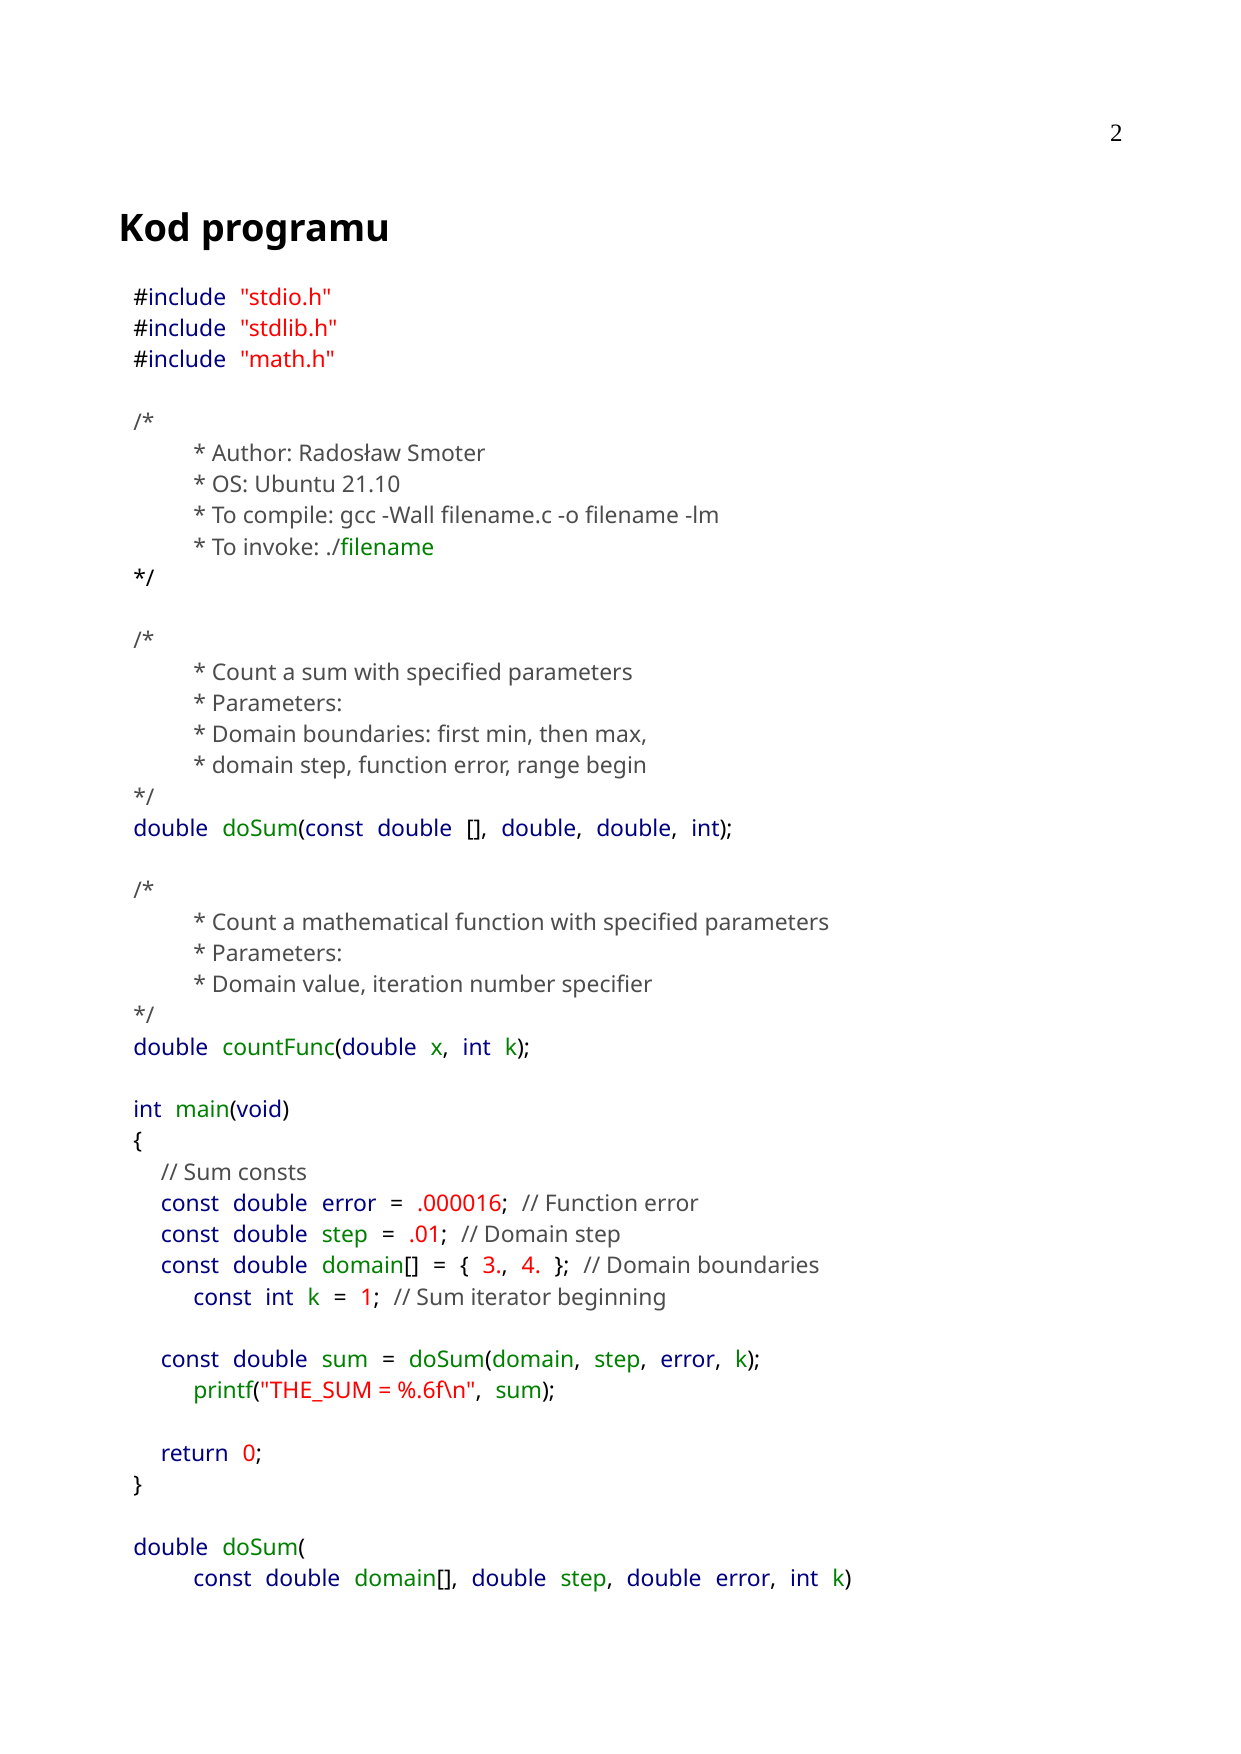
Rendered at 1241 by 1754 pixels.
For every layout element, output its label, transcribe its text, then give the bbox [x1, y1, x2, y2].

text * Author: Radosław Smoter [118, 437, 1122, 468]
text * Count a mathematical function with specified parameters [118, 906, 1122, 937]
text const double error = .000016; // Function error [118, 1187, 1122, 1218]
text return 0; [118, 1437, 1122, 1468]
text const double sum = doSum(domain, step, error, k); [118, 1343, 1122, 1374]
text // Sum consts [118, 1156, 1122, 1187]
text */ [118, 562, 1122, 593]
text #include "math.h" [118, 343, 1122, 374]
text const double step = .01; // Domain step [118, 1218, 1122, 1249]
text */ [118, 781, 1122, 812]
text * Domain value, iteration number specifier [118, 968, 1122, 999]
text int main(void) [118, 1093, 1122, 1124]
text * domain step, function error, range begin [118, 749, 1122, 781]
text * To invoke: ./filename [118, 531, 1122, 562]
text * Count a sum with specified parameters [118, 656, 1122, 687]
text * Parameters: [118, 687, 1122, 718]
text /* [118, 874, 1122, 906]
text * Domain boundaries: first min, then max, [118, 718, 1122, 749]
text { [118, 1124, 1122, 1156]
text #include "stdlib.h" [118, 312, 1122, 343]
subtitle Kod programu [118, 201, 1122, 253]
text const int k = 1; // Sum iterator beginning [118, 1281, 1122, 1312]
text double doSum(const double [], double, double, int); [118, 812, 1122, 843]
text } [118, 1468, 1122, 1499]
text const double domain[], double step, double error, int k) [118, 1562, 1122, 1608]
text /* [118, 624, 1122, 656]
text double countFunc(double x, int k); [118, 1031, 1122, 1062]
text /* [118, 406, 1122, 437]
text * To compile: gcc -Wall filename.c -o filename -lm [118, 499, 1122, 531]
text #include "stdio.h" [118, 266, 1122, 312]
text * Parameters: [118, 937, 1122, 968]
text const double domain[] = { 3., 4. }; // Domain boundaries [118, 1249, 1122, 1281]
text */ [118, 999, 1122, 1031]
text double doSum( [118, 1531, 1122, 1562]
text * OS: Ubuntu 21.10 [118, 468, 1122, 499]
text printf("THE_SUM = %.6f\n", sum); [118, 1374, 1122, 1406]
